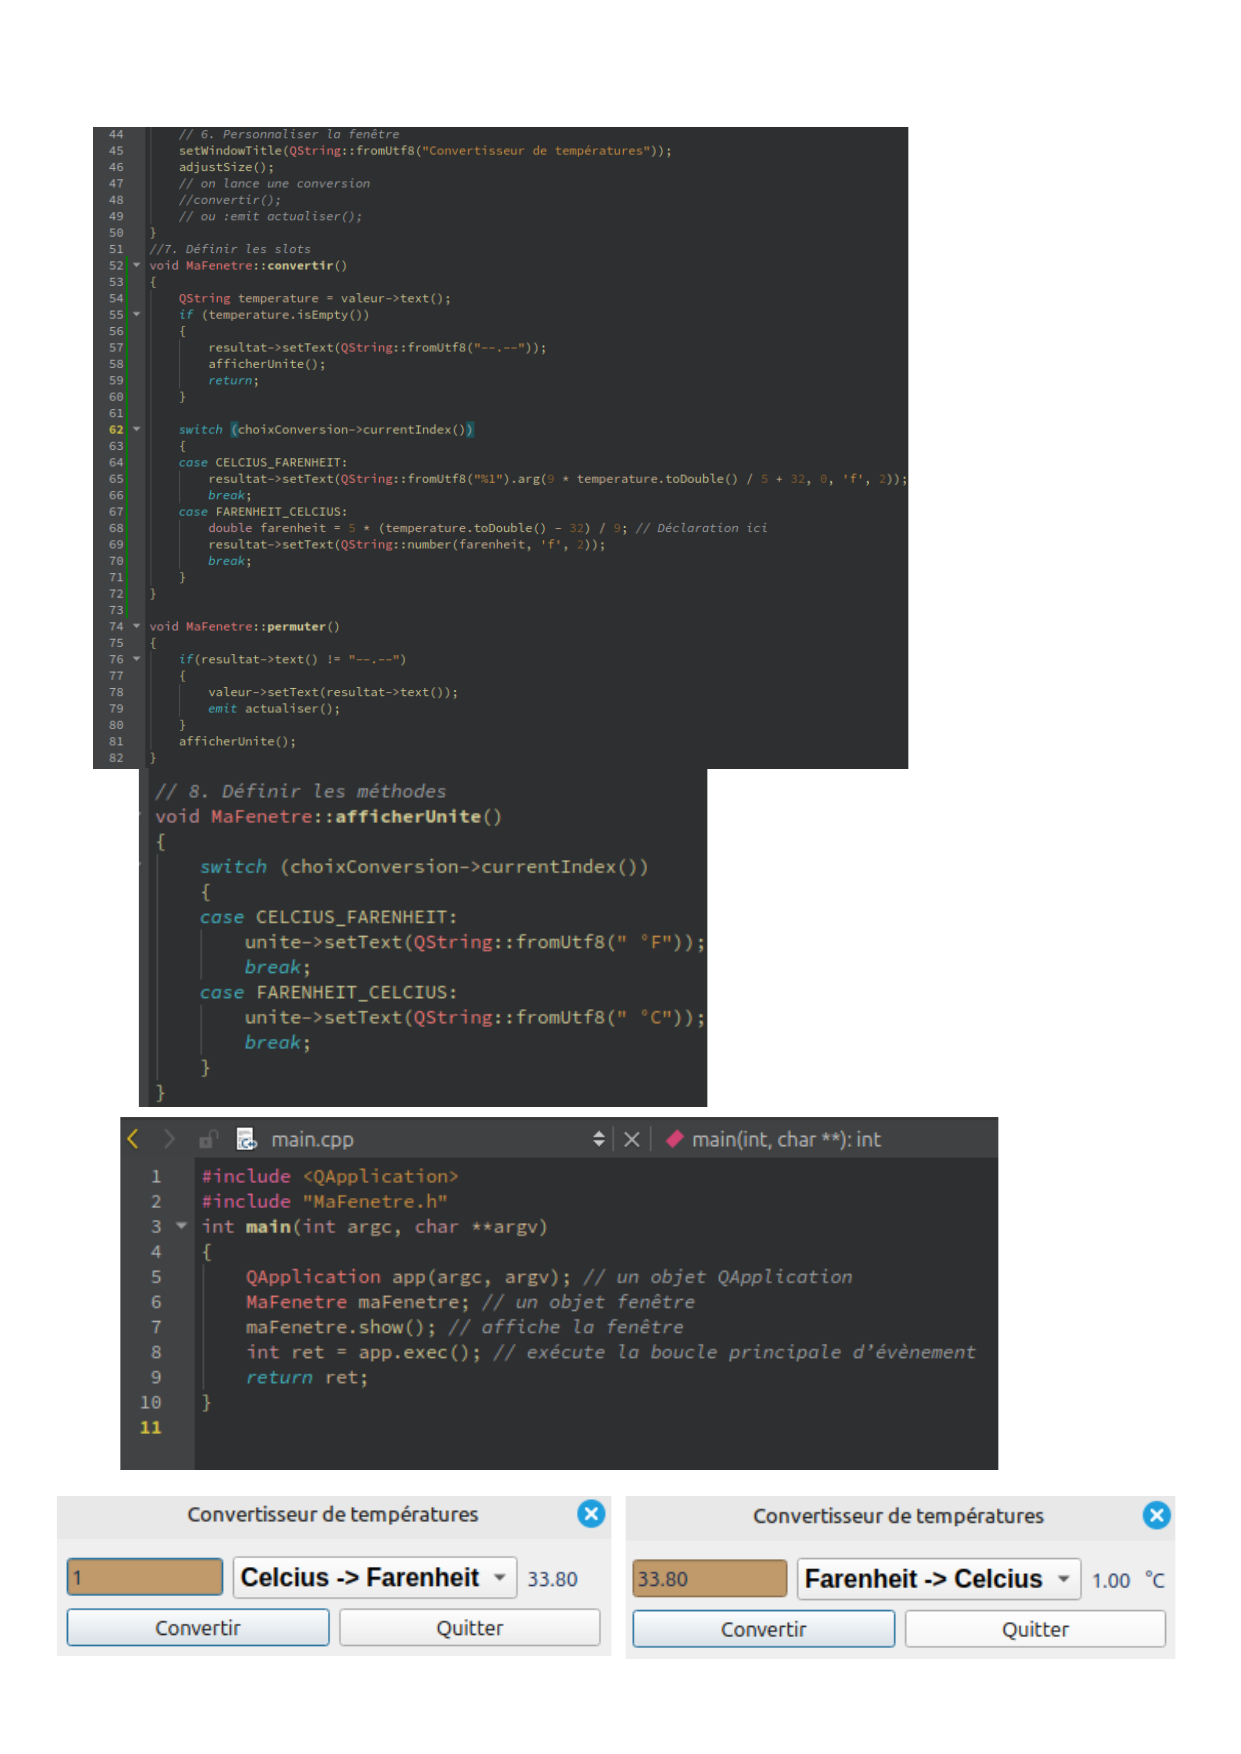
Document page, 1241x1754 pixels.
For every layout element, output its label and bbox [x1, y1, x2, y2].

picture [93, 127, 909, 1107]
picture [625, 1496, 1176, 1659]
picture [56, 1496, 612, 1656]
picture [120, 1117, 999, 1470]
